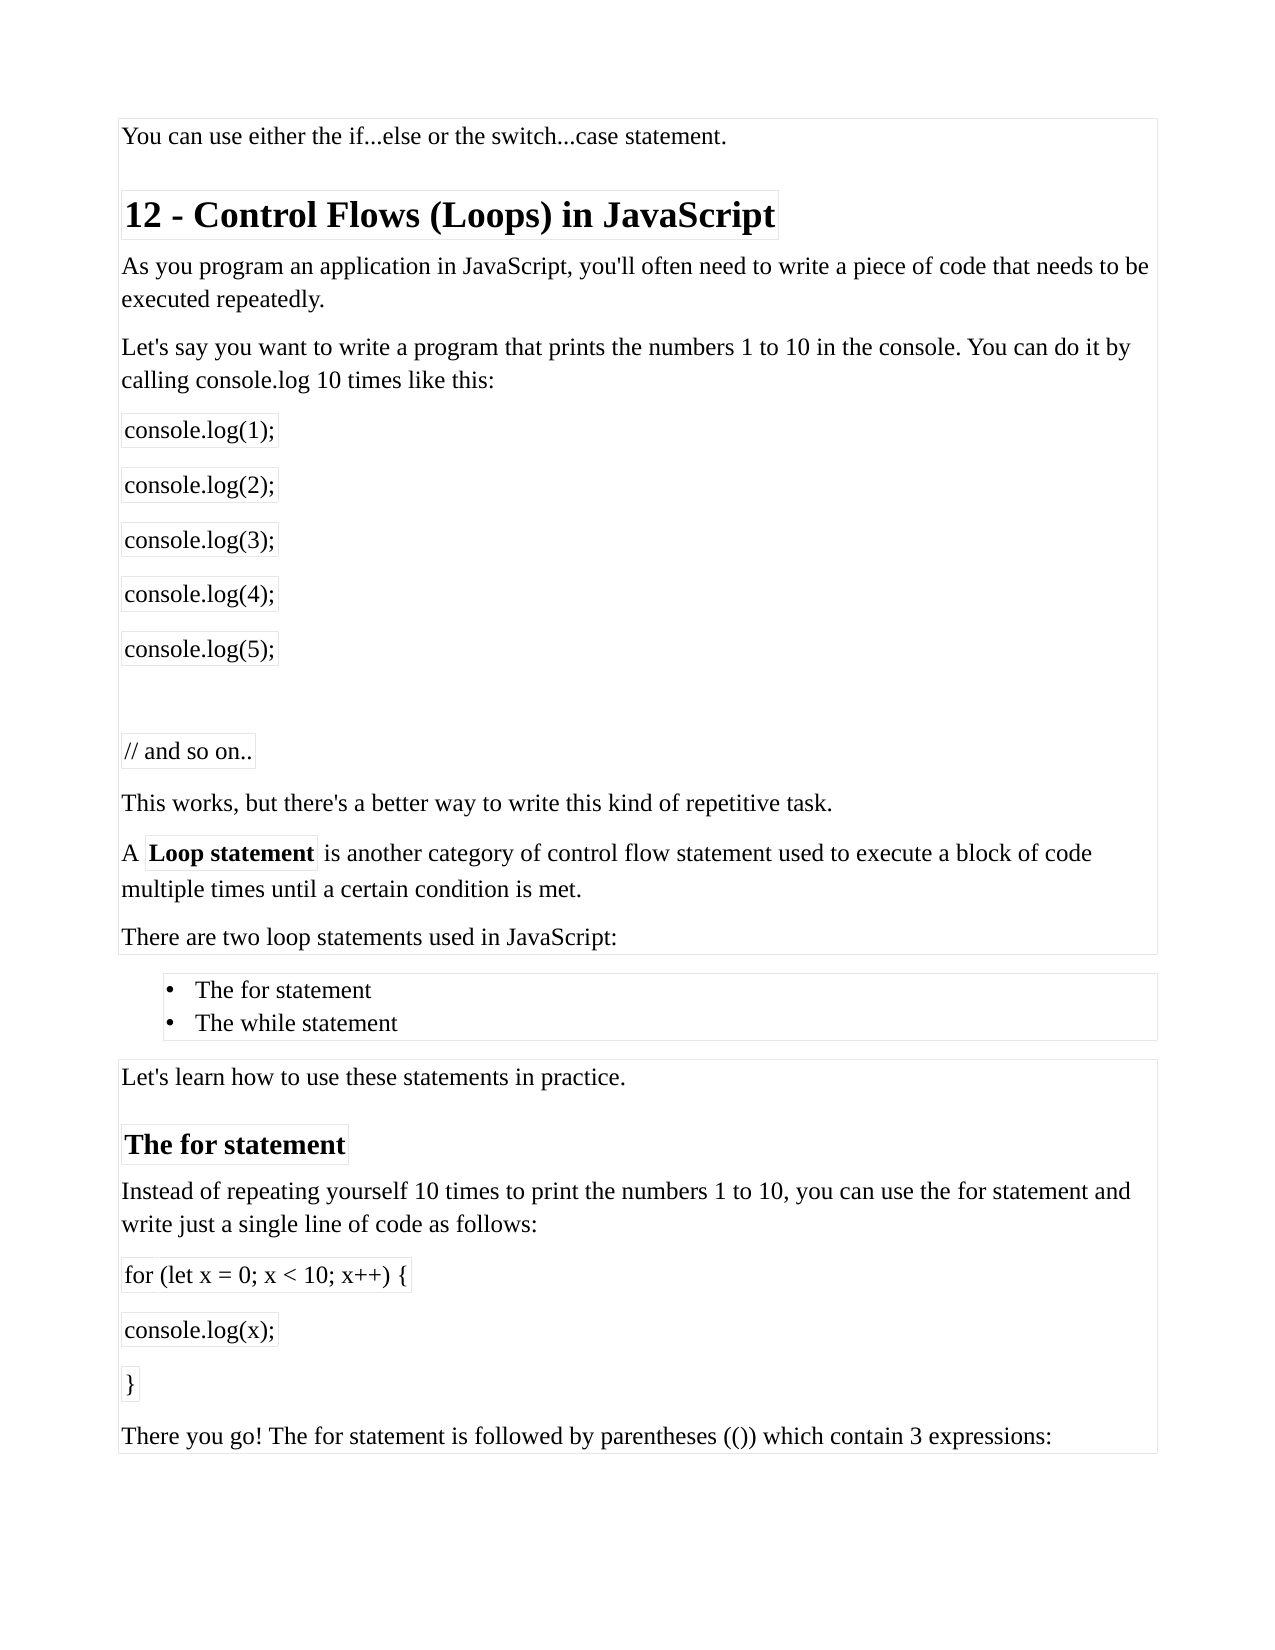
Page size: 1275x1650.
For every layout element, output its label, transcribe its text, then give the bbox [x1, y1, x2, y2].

text console.log(2); [119, 464, 1157, 502]
text Let's say you want to write a program that prints the numbers 1 to 10 in the console. You can do it by calling console.log 10 times like this: [119, 329, 1157, 394]
list The while statement [164, 1006, 1157, 1040]
text } [119, 1363, 1157, 1401]
text Let's learn how to use these statements in practice. [119, 1060, 1157, 1091]
text There you go! The for statement is followed by parentheses (()) which contain 3 expressions: [119, 1418, 1157, 1453]
text console.log(5); [119, 628, 1157, 666]
text console.log(1); [119, 409, 1157, 447]
text Instead of repeating yourself 10 times to print the numbers 1 to 10, you can use the for statement and write just a single line of code as follows: [119, 1173, 1157, 1238]
text This works, but there's a better way to write this kind of repetitive task. [119, 784, 1157, 816]
subtitle The for statement [119, 1121, 1157, 1164]
text You can use either the if...else or the switch...case statement. [119, 119, 1157, 150]
text for (let x = 0; x < 10; x++) { [119, 1254, 1157, 1292]
text As you program an application in JavaScript, you'll often need to write a piece of code that needs to be executed repeatedly. [119, 248, 1157, 313]
text console.log(3); [119, 519, 1157, 556]
text There are two loop statements used in JavaScript: [119, 919, 1157, 954]
list The for statement [164, 974, 1157, 1004]
text console.log(x); [119, 1309, 1157, 1346]
subtitle 12 - Control Flows (Loops) in JavaScript [119, 187, 1157, 239]
text A Loop statement is another category of control flow statement used to execute a block of code multiple times until a certain condition is met. [119, 832, 1157, 903]
text // and so on.. [119, 730, 1157, 768]
text console.log(4); [119, 573, 1157, 611]
